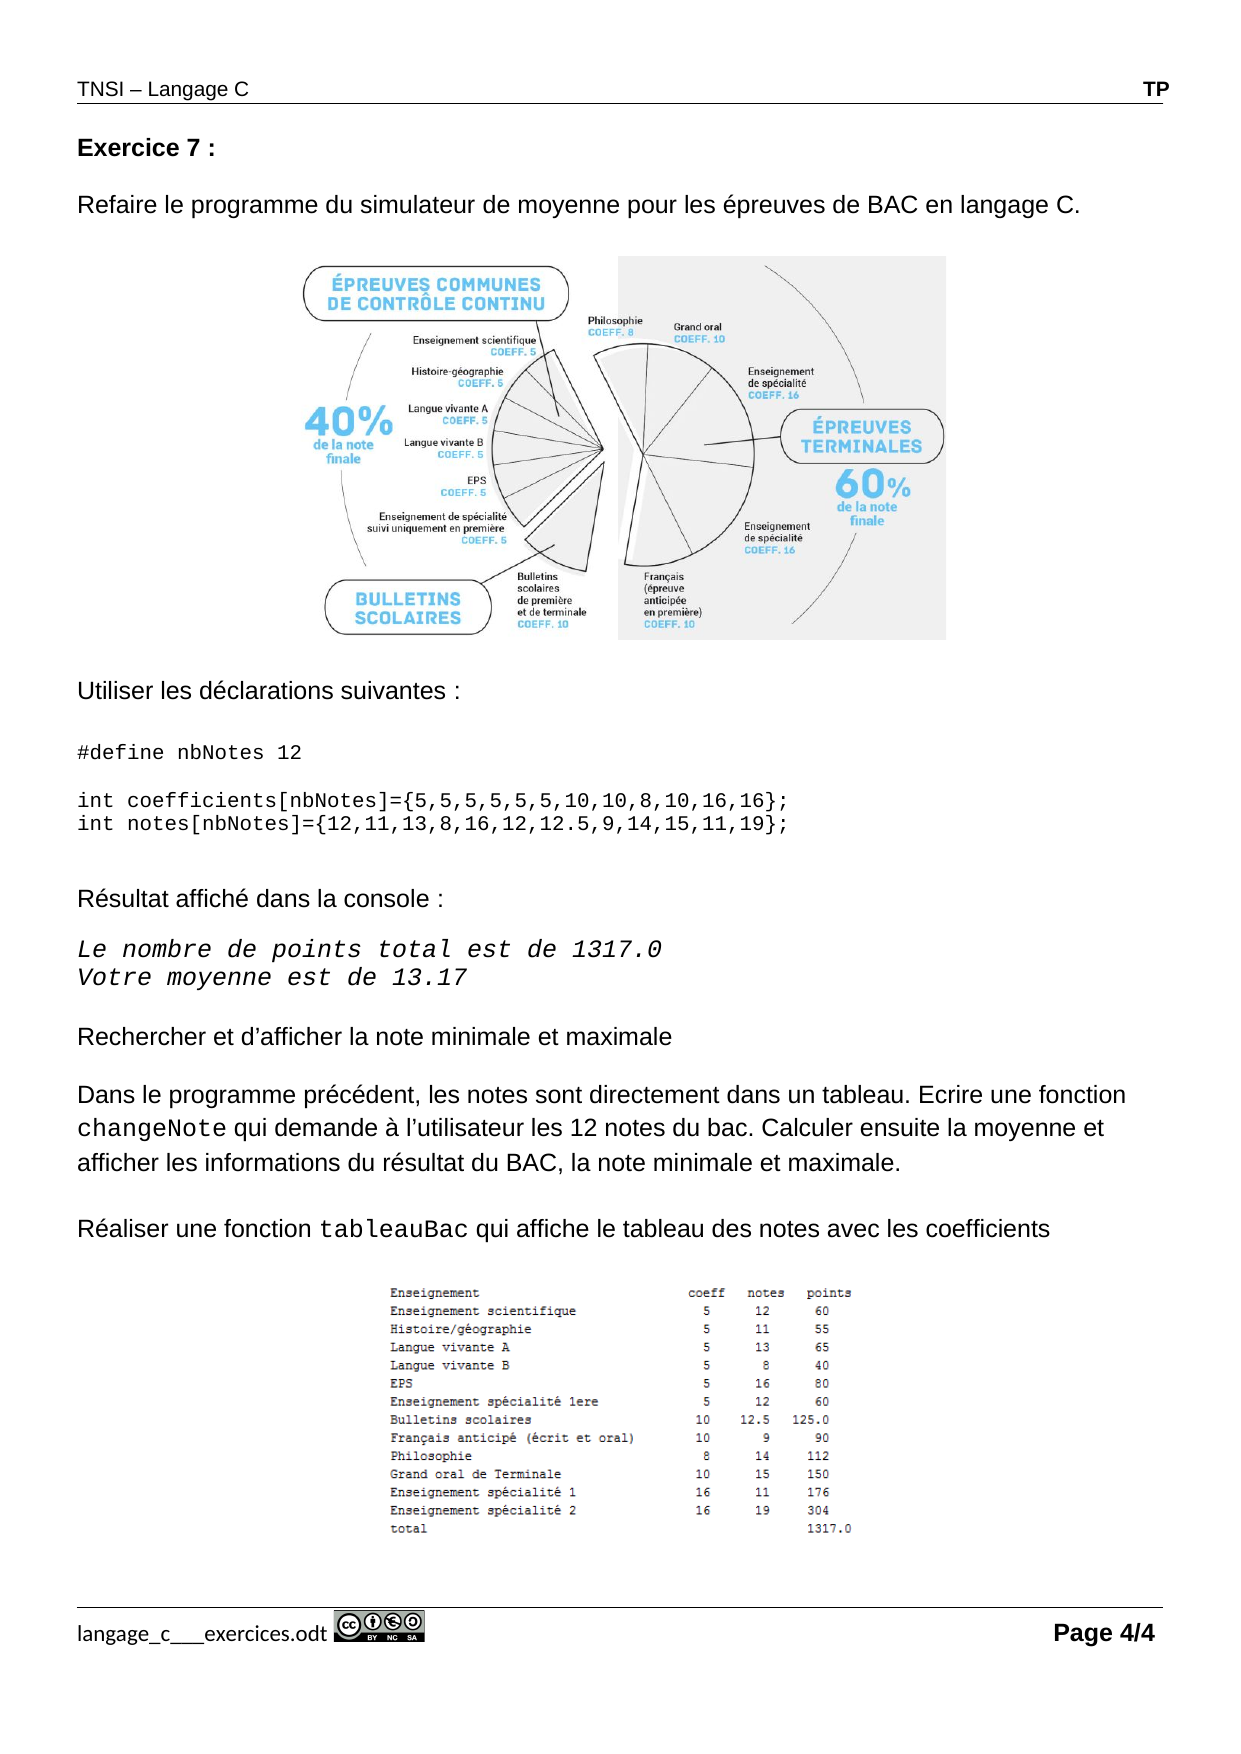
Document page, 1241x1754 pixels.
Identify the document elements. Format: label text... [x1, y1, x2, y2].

text Refaire le programme du simulateur de moyenne pour les épreuves de BAC en langage C. [77, 190, 1163, 219]
picture [293, 256, 947, 640]
text Utiliser les déclarations suivantes : [77, 676, 1163, 705]
picture [384, 1282, 856, 1539]
text Réaliser une fonction tableauBac qui affiche le tableau des notes avec les coefficients [77, 1214, 1163, 1245]
text Résultat affiché dans la console : [77, 884, 1163, 913]
text #define nbNotes 12 [77, 742, 1163, 766]
text Exercice 7 : [77, 133, 1163, 161]
text int notes[nbNotes]={12,11,13,8,16,12,12.5,9,14,15,11,19}; [77, 813, 1163, 861]
text Le nombre de points total est de 1317.0 Votre moyenne est de 13.17 [77, 913, 1163, 993]
text Dans le programme précédent, les notes sont directement dans un tableau. Ecrire une fonction changeNote qui demande à l’utilisateur les 12 notes du bac. Calculer ensuite la moyenne et afficher les informations du résultat du BAC, la note minimale et maximale. [77, 1079, 1163, 1177]
text int coefficients[nbNotes]={5,5,5,5,5,5,10,10,8,10,16,16}; [77, 790, 1163, 813]
text Rechercher et d’afficher la note minimale et maximale [77, 1022, 1163, 1051]
picture [333, 1610, 425, 1642]
